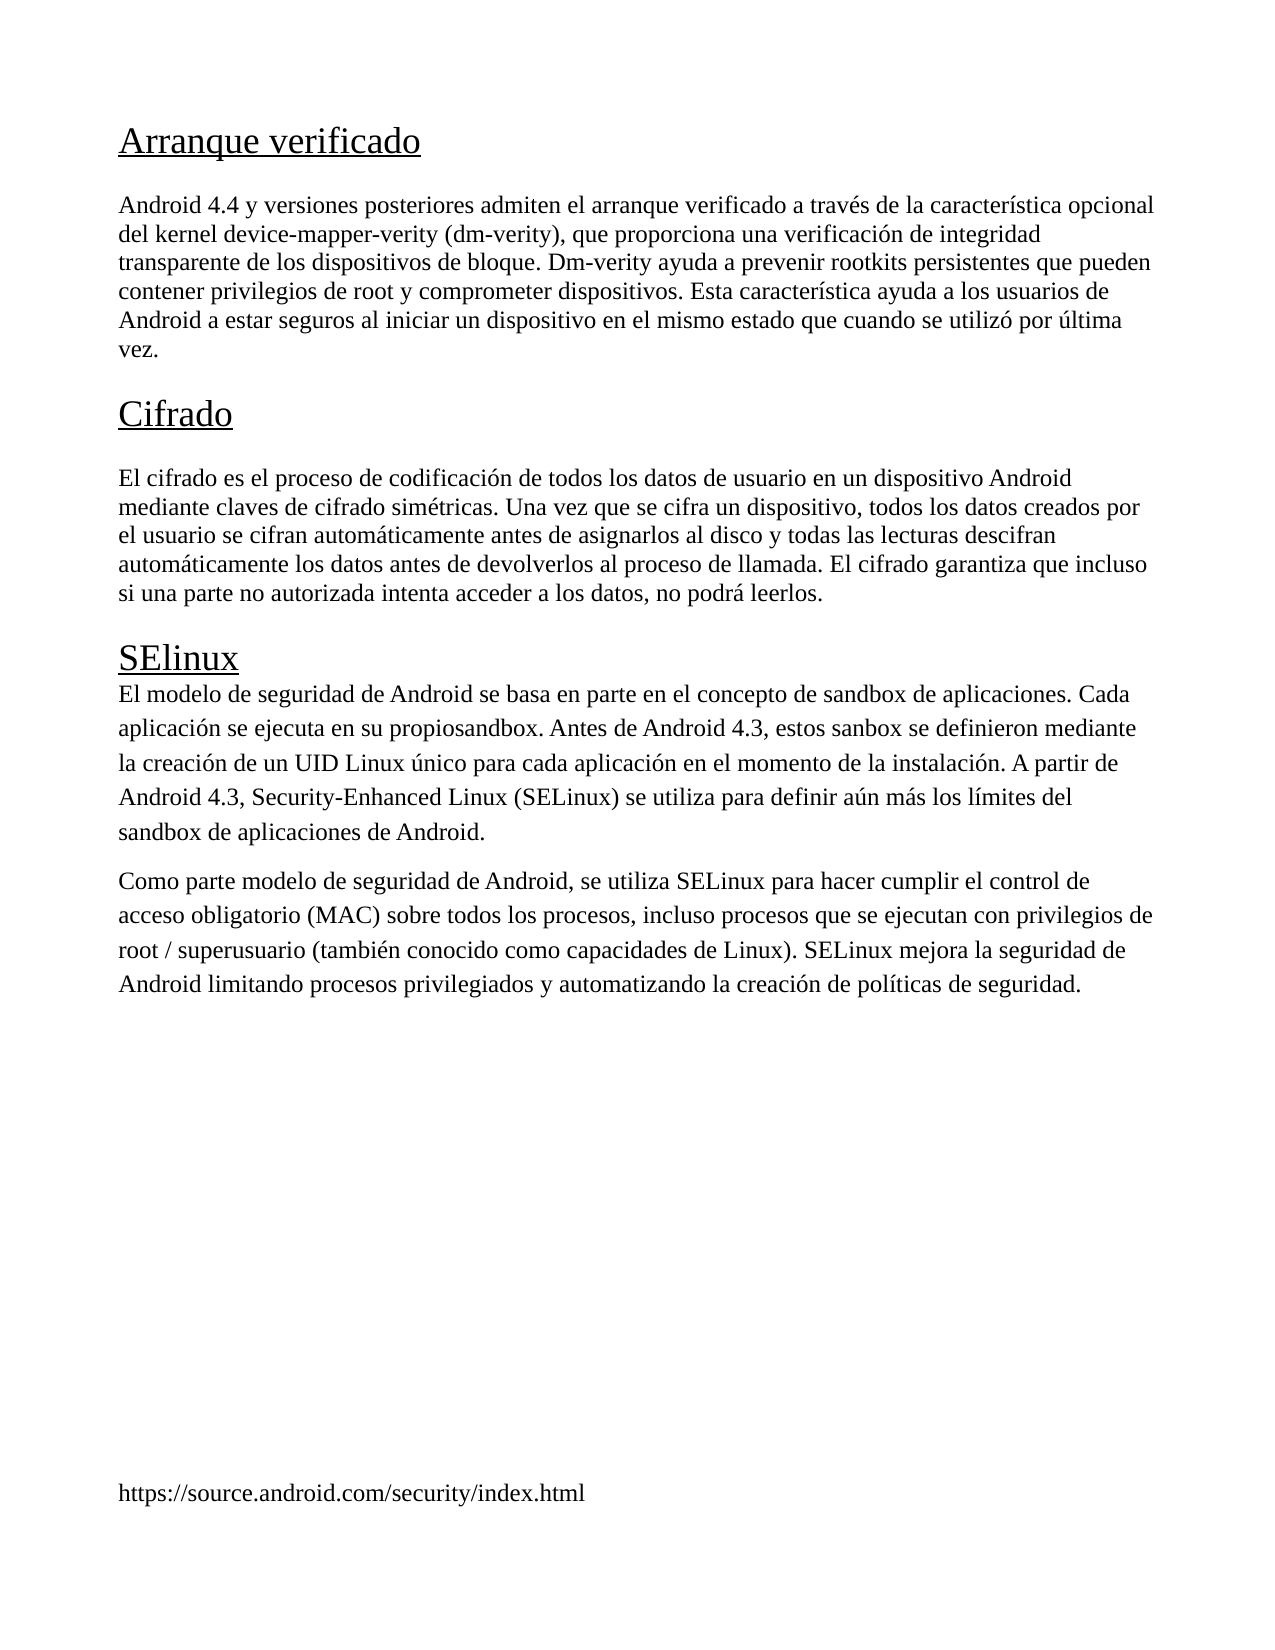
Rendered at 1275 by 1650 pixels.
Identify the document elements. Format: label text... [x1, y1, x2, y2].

text El modelo de seguridad de Android se basa en parte en el concepto de sandbox de aplicaciones. Cada aplicación se ejecuta en su propiosandbox. Antes de Android 4.3, estos sanbox se definieron mediante la creación de un UID Linux único para cada aplicación en el momento de la instalación. A partir de Android 4.3, Security-Enhanced Linux (SELinux) se utiliza para definir aún más los límites del sandbox de aplicaciones de Android. [118, 679, 1157, 845]
text Arranque verificado [118, 118, 1157, 161]
text Cifrado [118, 391, 1157, 434]
text Como parte modelo de seguridad de Android, se utiliza SELinux para hacer cumplir el control de acceso obligatorio (MAC) sobre todos los procesos, incluso procesos que se ejecutan con privilegios de root / superusuario (también conocido como capacidades de Linux). SELinux mejora la seguridad de Android limitando procesos privilegiados y automatizando la creación de políticas de seguridad. [118, 866, 1157, 998]
text Android 4.4 y versiones posteriores admiten el arranque verificado a través de la característica opcional del kernel device-mapper-verity (dm-verity), que proporciona una verificación de integridad transparente de los dispositivos de bloque. Dm-verity ayuda a prevenir rootkits persistentes que pueden contener privilegios de root y comprometer dispositivos. Esta característica ayuda a los usuarios de Android a estar seguros al iniciar un dispositivo en el mismo estado que cuando se utilizó por última vez. [118, 190, 1157, 362]
text El cifrado es el proceso de codificación de todos los datos de usuario en un dispositivo Android mediante claves de cifrado simétricas. Una vez que se cifra un dispositivo, todos los datos creados por el usuario se cifran automáticamente antes de asignarlos al disco y todas las lecturas descifran automáticamente los datos antes de devolverlos al proceso de llamada. El cifrado garantiza que incluso si una parte no autorizada intenta acceder a los datos, no podrá leerlos. [118, 463, 1157, 607]
text https://source.android.com/security/index.html [118, 1478, 1157, 1507]
text SElinux [118, 636, 1157, 679]
